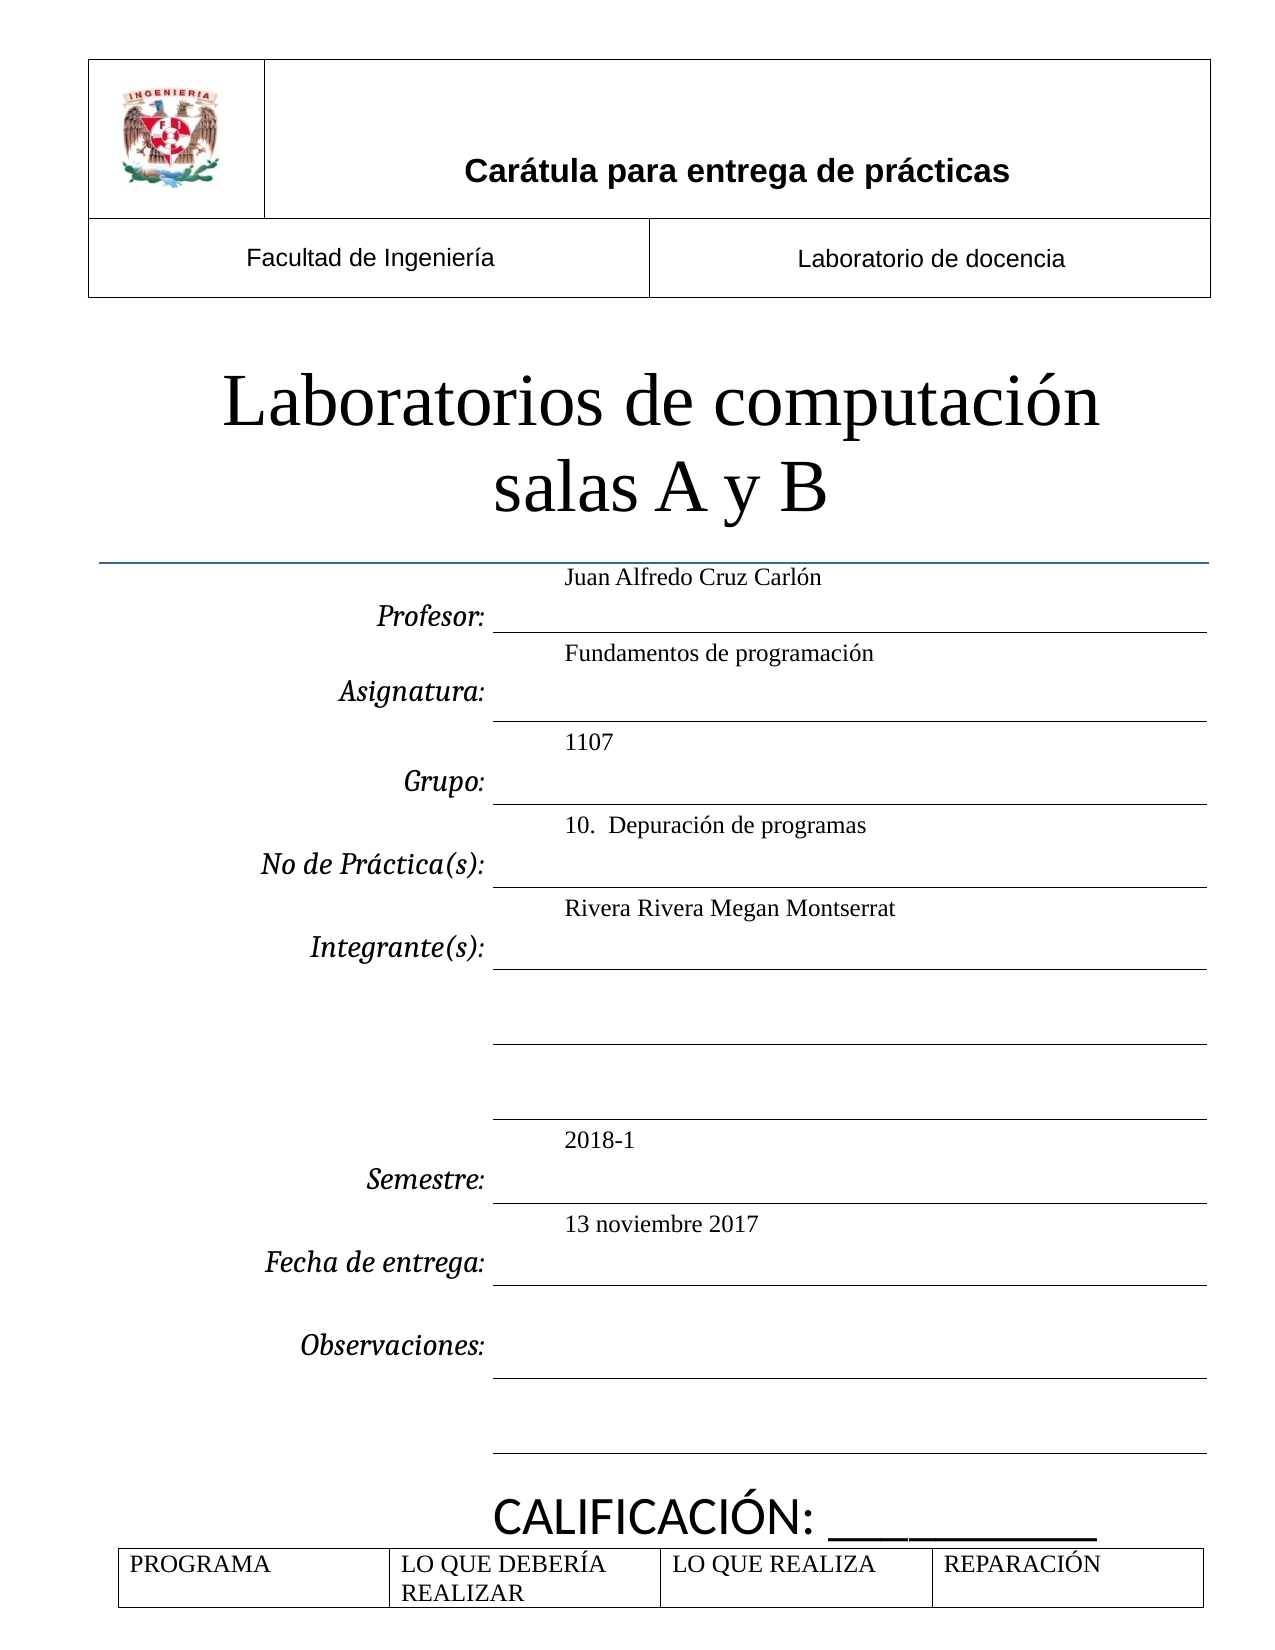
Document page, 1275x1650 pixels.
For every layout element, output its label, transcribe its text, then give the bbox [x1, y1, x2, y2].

table_header [493, 556, 1207, 562]
table_header LO QUE DEBERÍA REALIZAR [390, 1549, 660, 1607]
table_cell Observaciones: [118, 1285, 493, 1378]
table_cell [493, 1045, 1207, 1119]
table_cell Integrante(s): [118, 887, 493, 969]
table_cell 1107 [493, 722, 1207, 804]
table_cell [493, 1379, 1207, 1453]
text Laboratorios de computación [118, 355, 1205, 441]
table_header [89, 60, 264, 217]
table_header Carátula para entrega de prácticas [265, 60, 1210, 217]
table_cell No de Práctica(s): [118, 804, 493, 887]
table_cell Fundamentos de programación [493, 633, 1207, 721]
table_cell Rivera Rivera Megan Montserrat [493, 888, 1207, 969]
table_cell [118, 1044, 493, 1119]
table_header [118, 556, 493, 562]
table_header LO QUE REALIZA [661, 1549, 932, 1607]
table_cell 10. Depuración de programas [493, 805, 1207, 887]
table_cell Semestre: [118, 1119, 493, 1202]
table_cell [493, 970, 1207, 1044]
table_header PROGRAMA [119, 1549, 389, 1607]
table_cell [493, 1286, 1207, 1378]
table_header Juan Alfredo Cruz Carlón [493, 564, 1207, 631]
table_cell Facultad de Ingeniería [89, 219, 649, 297]
table_cell Grupo: [118, 721, 493, 804]
table_cell [118, 969, 493, 1044]
text CALIFICACIÓN: __________ [118, 1482, 1205, 1548]
table_cell Laboratorio de docencia [650, 219, 1210, 297]
table_cell Asignatura: [118, 631, 493, 721]
table_header Profesor: [118, 564, 493, 631]
table_cell 2018-1 [493, 1120, 1207, 1202]
text salas A y B [118, 441, 1205, 528]
table_header REPARACIÓN [933, 1549, 1203, 1607]
table_cell [118, 1378, 493, 1453]
table_cell Fecha de entrega: [118, 1203, 493, 1285]
table_cell 13 noviembre 2017 [493, 1204, 1207, 1285]
